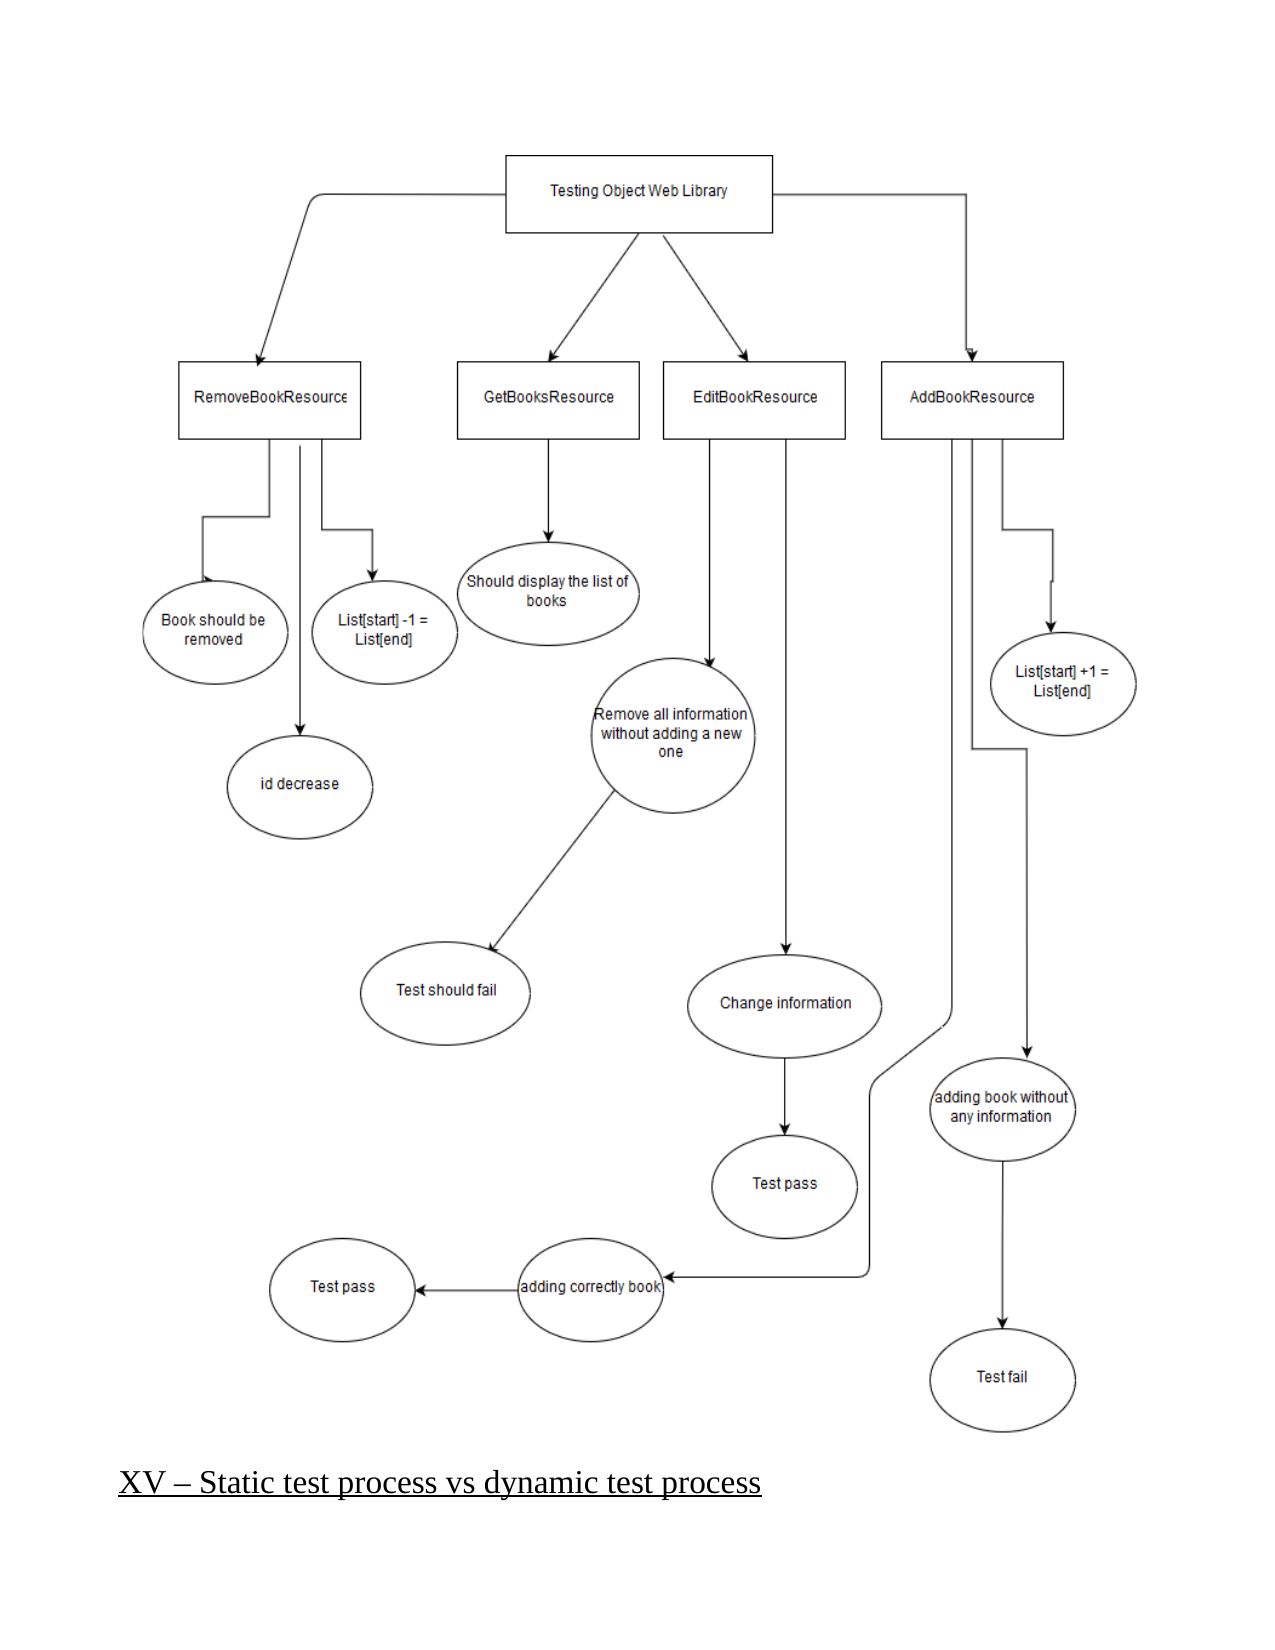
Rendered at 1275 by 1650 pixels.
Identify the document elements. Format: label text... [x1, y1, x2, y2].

text XV – Static test process vs dynamic test process [118, 1462, 1157, 1501]
